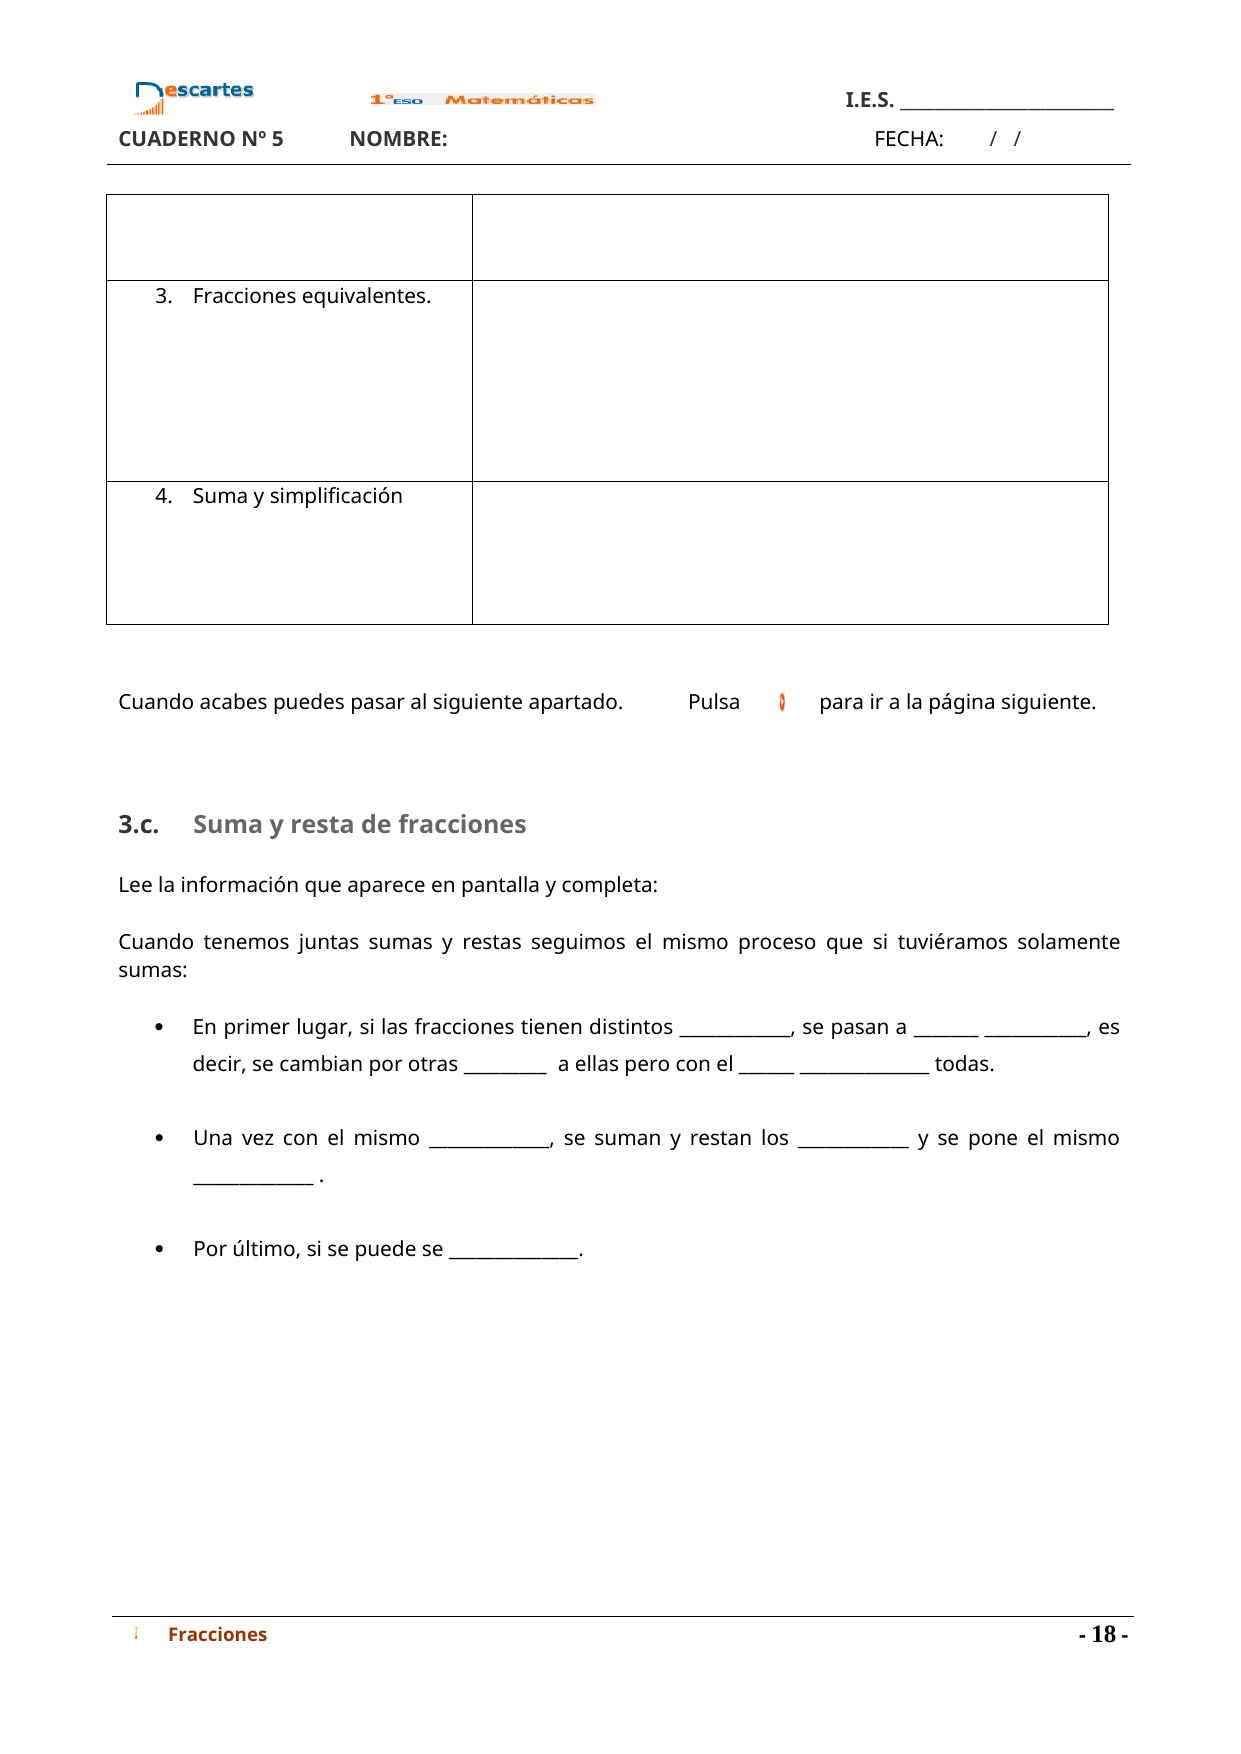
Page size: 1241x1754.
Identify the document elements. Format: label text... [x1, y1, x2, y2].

list Suma y resta de fracciones [118, 807, 1122, 841]
list Una vez con el mismo _____________, se suman y restan los ____________ y se pone el mismo _____________ . [156, 1123, 1122, 1188]
table_cell Fracciones equivalentes. [107, 281, 472, 481]
table_header Pulsa [681, 682, 756, 721]
list Por último, si se puede se ______________. [156, 1234, 1122, 1262]
picture [779, 691, 785, 712]
picture [134, 82, 257, 115]
text Lee la información que aparece en pantalla y completa: [118, 870, 1122, 898]
table_cell Suma y simplificación [107, 482, 472, 624]
table_cell [473, 482, 1108, 624]
table_cell [473, 195, 1108, 280]
table_header para ir a la página siguiente. [812, 682, 1137, 721]
table_header Cuando acabes puedes pasar al siguiente apartado. [111, 682, 681, 721]
table_cell [473, 281, 1108, 481]
list En primer lugar, si las fracciones tienen distintos ____________, se pasan a _______ ___________, es decir, se cambian por otras _________ a ellas pero con el ______ ______________ todas. [155, 1012, 1122, 1078]
table_cell [107, 195, 472, 280]
table_header [756, 682, 812, 721]
text Cuando tenemos juntas sumas y restas seguimos el mismo proceso que si tuviéramos solamente sumas: [118, 927, 1122, 984]
picture [371, 93, 599, 105]
picture [134, 1626, 138, 1639]
